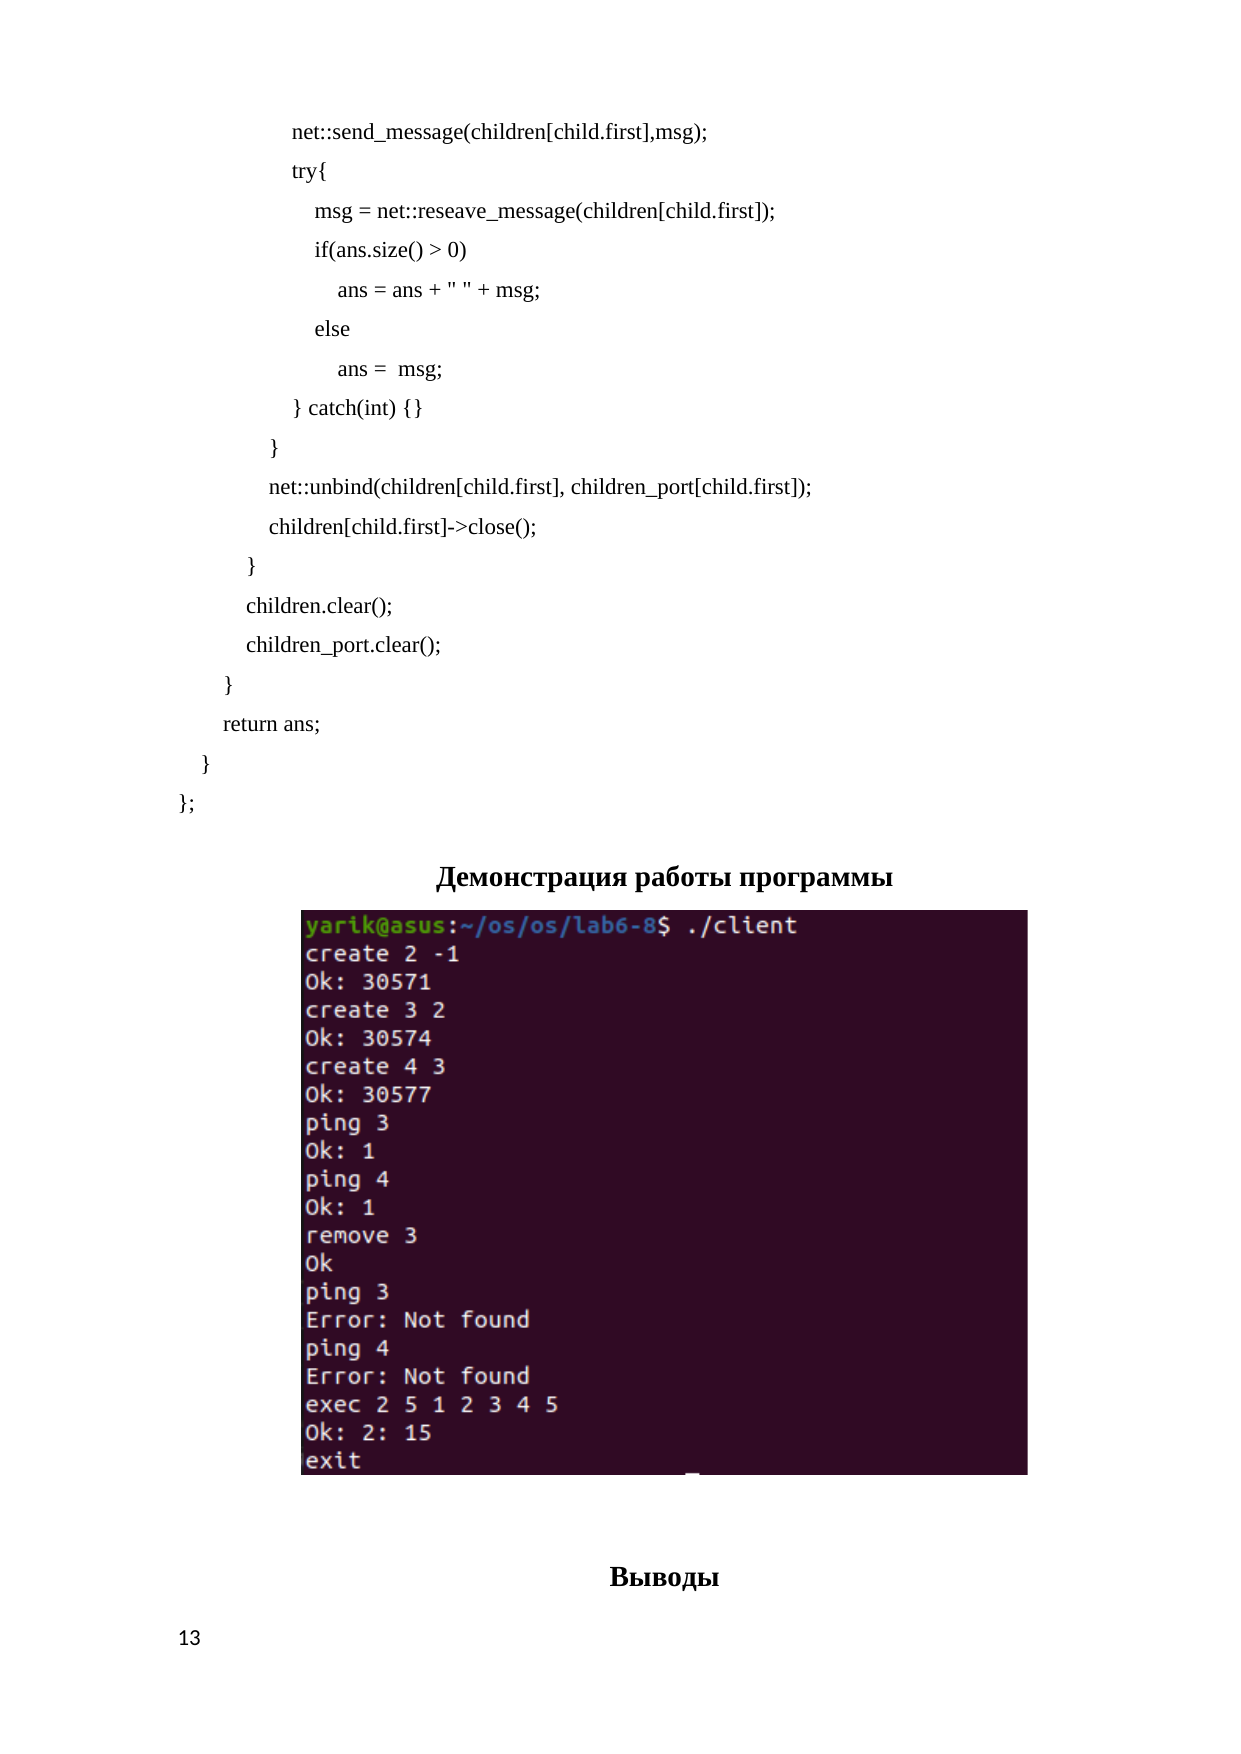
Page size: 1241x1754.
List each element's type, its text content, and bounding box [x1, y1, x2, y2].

text children[child.first]->close(); [177, 513, 1152, 539]
text try{ [177, 158, 1152, 184]
text ans = ans + " " + msg; [177, 276, 1152, 302]
text msg = net::reseave_message(children[child.first]); [177, 197, 1152, 223]
text }; [177, 789, 1152, 816]
text } [177, 750, 1152, 776]
text } [177, 552, 1152, 579]
text } [177, 671, 1152, 697]
text net::send_message(children[child.first],msg); [177, 118, 1152, 144]
text else [177, 316, 1152, 342]
text Выводы [177, 1559, 1152, 1592]
text Демонстрация работы программы [177, 859, 1152, 893]
text } [177, 434, 1152, 460]
text return ans; [177, 710, 1152, 737]
text } catch(int) {} [177, 394, 1152, 421]
text net::unbind(children[child.first], children_port[child.first]); [177, 473, 1152, 500]
text if(ans.size() > 0) [177, 237, 1152, 263]
text ans = msg; [177, 355, 1152, 381]
text children_port.clear(); [177, 631, 1152, 658]
picture [301, 910, 1028, 1475]
text children.clear(); [177, 592, 1152, 618]
